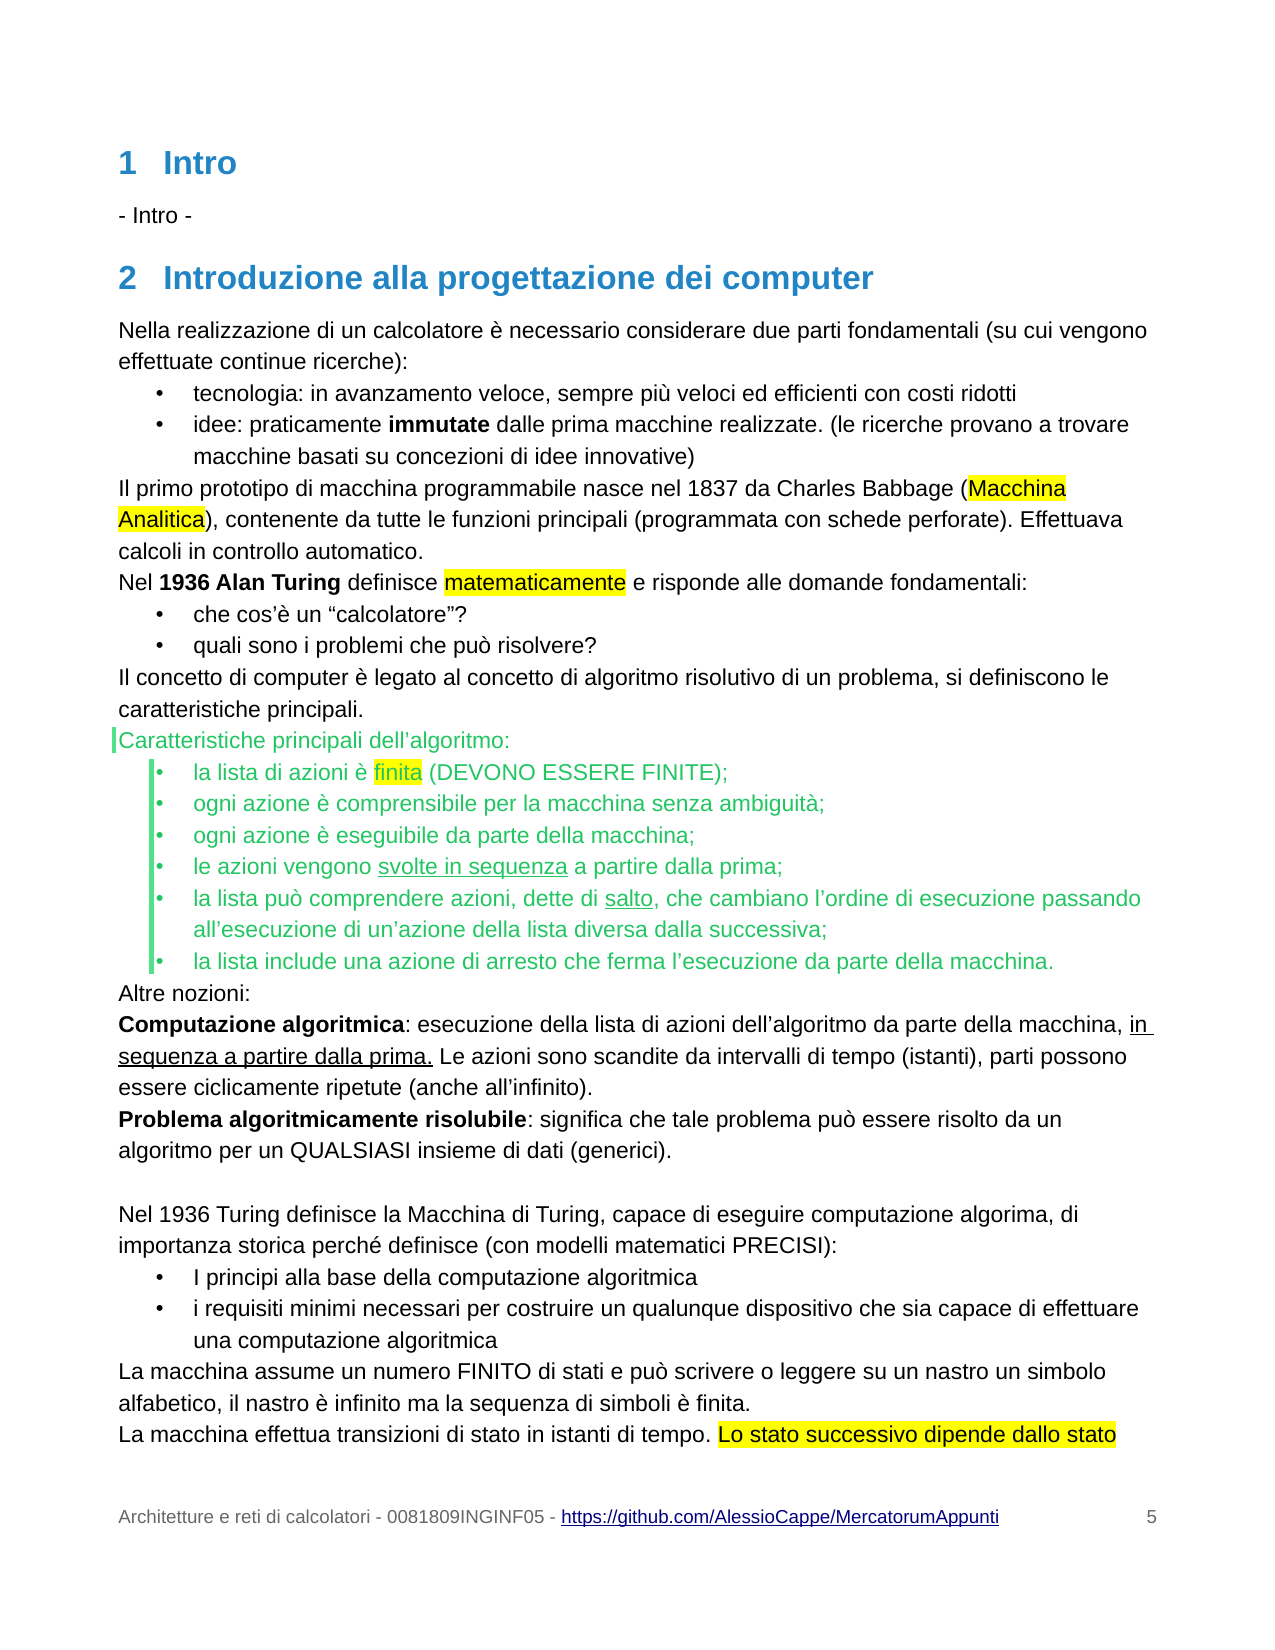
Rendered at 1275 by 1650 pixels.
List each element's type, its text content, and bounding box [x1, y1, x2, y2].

list i requisiti minimi necessari per costruire un qualunque dispositivo che sia capace di effettuare una computazione algoritmica [156, 1295, 1157, 1353]
text Nella realizzazione di un calcolatore è necessario considerare due parti fondamentali (su cui vengono effettuate continue ricerche): [118, 317, 1157, 375]
text Il primo prototipo di macchina programmabile nasce nel 1837 da Charles Babbage (Macchina Analitica), contenente da tutte le funzioni principali (programmata con schede perforate). Effettuava calcoli in controllo automatico. [118, 474, 1157, 564]
text Il concetto di computer è legato al concetto di algoritmo risolutivo di un problema, si definiscono le caratteristiche principali. [118, 664, 1157, 722]
list la lista di azioni è finita (DEVONO ESSERE FINITE); [154, 759, 1157, 785]
text Caratteristiche principali dell’algoritmo: [116, 727, 1157, 753]
text Nel 1936 Turing definisce la Macchina di Turing, capace di eseguire computazione algorima, di importanza storica perché definisce (con modelli matematici PRECISI): [118, 1201, 1157, 1258]
list le azioni vengono svolte in sequenza a partire dalla prima; [154, 853, 1157, 880]
text - Intro - [118, 202, 1157, 228]
list la lista può comprendere azioni, dette di salto, che cambiano l’ordine di esecuzione passando all’esecuzione di un’azione della lista diversa dalla successiva; [154, 885, 1157, 943]
text Problema algoritmicamente risolubile: significa che tale problema può essere risolto da un algoritmo per un QUALSIASI insieme di dati (generici). [118, 1106, 1157, 1164]
list ogni azione è eseguibile da parte della macchina; [154, 822, 1157, 848]
text La macchina assume un numero FINITO di stati e può scrivere o leggere su un nastro un simbolo alfabetico, il nastro è infinito ma la sequenza di simboli è finita. [118, 1358, 1157, 1416]
list I principi alla base della computazione algoritmica [156, 1264, 1157, 1290]
text Altre nozioni: [118, 979, 1157, 1006]
list che cos’è un “calcolatore”? [156, 601, 1157, 627]
list la lista include una azione di arresto che ferma l’esecuzione da parte della macchina. [154, 948, 1157, 974]
list tecnologia: in avanzamento veloce, sempre più veloci ed efficienti con costi ridotti [156, 380, 1157, 406]
subtitle Introduzione alla progettazione dei computer [118, 258, 1157, 297]
subtitle Intro [118, 143, 1157, 182]
list quali sono i problemi che può risolvere? [156, 632, 1157, 659]
list idee: praticamente immutate dalle prima macchine realizzate. (le ricerche provano a trovare macchine basati su concezioni di idee innovative) [156, 411, 1157, 469]
list ogni azione è comprensibile per la macchina senza ambiguità; [154, 790, 1157, 817]
text Nel 1936 Alan Turing definisce matematicamente e risponde alle domande fondamentali: [118, 569, 1157, 596]
text La macchina effettua transizioni di stato in istanti di tempo. Lo stato successivo dipende dallo stato [118, 1421, 1157, 1448]
text Computazione algoritmica: esecuzione della lista di azioni dell’algoritmo da parte della macchina, in sequenza a partire dalla prima. Le azioni sono scandite da intervalli di tempo (istanti), parti possono essere ciclicamente ripetute (anche all’infinito). [118, 1011, 1157, 1101]
